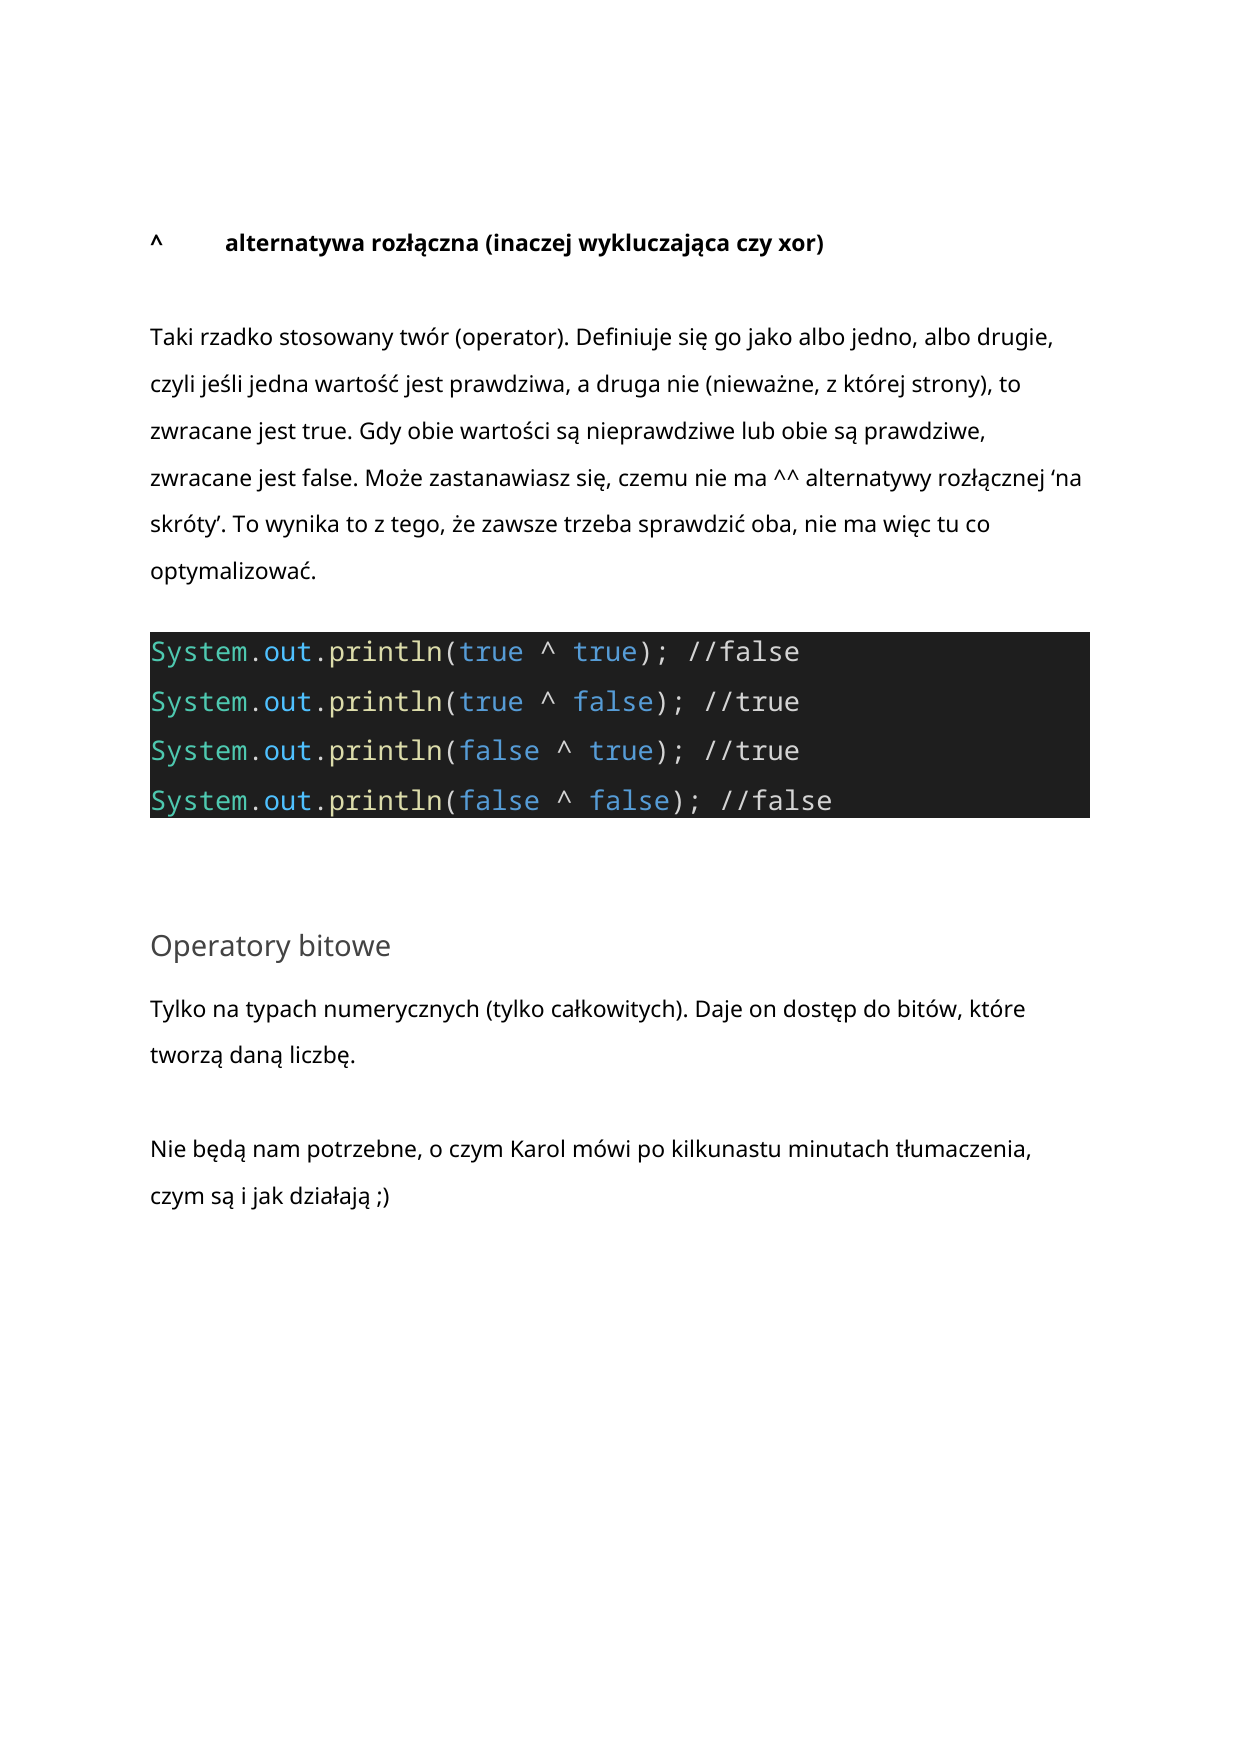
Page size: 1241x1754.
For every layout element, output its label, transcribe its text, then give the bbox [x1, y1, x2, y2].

text System.out.println(true ^ false); //true [150, 682, 1090, 719]
text System.out.println(false ^ false); //false [150, 781, 1090, 818]
text ^ alternatywa rozłączna (inaczej wykluczająca czy xor) [150, 227, 1090, 258]
text System.out.println(false ^ true); //true [150, 732, 1090, 768]
text Taki rzadko stosowany twór (operator). Definiuje się go jako albo jedno, albo drugie, czyli jeśli jedna wartość jest prawdziwa, a druga nie (nieważne, z której strony), to zwracane jest true. Gdy obie wartości są nieprawdziwe lub obie są prawdziwe, zwracane jest false. Może zastanawiasz się, czemu nie ma ^^ alternatywy rozłącznej ‘na skróty’. To wynika to z tego, że zawsze trzeba sprawdzić oba, nie ma więc tu co optymalizować. [150, 321, 1090, 586]
subtitle Operatory bitowe [150, 925, 1090, 964]
text System.out.println(true ^ true); //false [150, 632, 1090, 669]
text Nie będą nam potrzebne, o czym Karol mówi po kilkunastu minutach tłumaczenia, czym są i jak działają ;) [150, 1133, 1090, 1211]
text Tylko na typach numerycznych (tylko całkowitych). Daje on dostęp do bitów, które tworzą daną liczbę. [150, 993, 1090, 1071]
